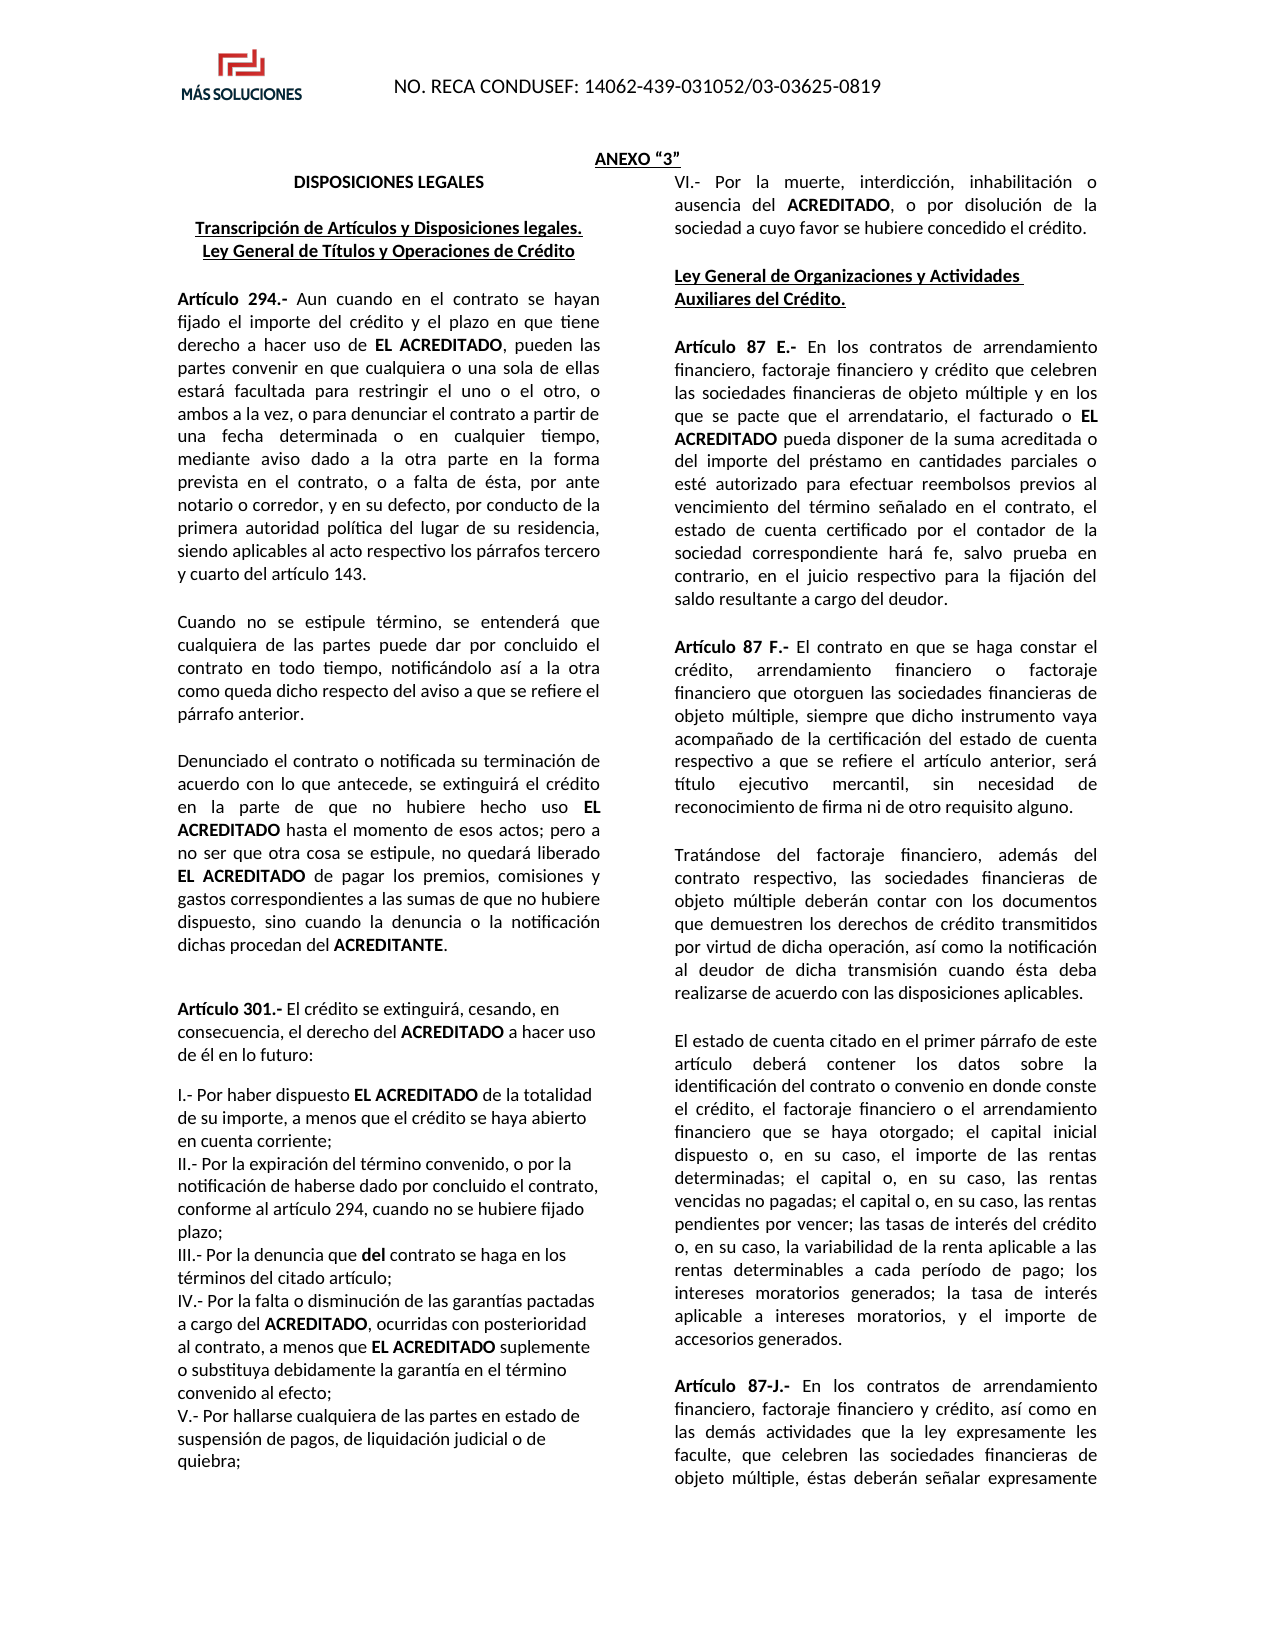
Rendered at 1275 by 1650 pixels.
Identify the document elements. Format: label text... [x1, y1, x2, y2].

text El estado de cuenta citado en el primer párrafo de este artículo deberá contener los datos sobre la identificación del contrato o convenio en donde conste el crédito, el factoraje financiero o el arrendamiento financiero que se haya otorgado; el capital inicial dispuesto o, en su caso, el importe de las rentas determinadas; el capital o, en su caso, las rentas vencidas no pagadas; el capital o, en su caso, las rentas pendientes por vencer; las tasas de interés del crédito o, en su caso, la variabilidad de la renta aplicable a las rentas determinables a cada período de pago; los intereses moratorios generados; la tasa de interés aplicable a intereses moratorios, y el importe de accesorios generados. [674, 1029, 1098, 1350]
text VI.- Por la muerte, interdicción, inhabilitación o ausencia del ACREDITADO, o por disolución de la sociedad a cuyo favor se hubiere concedido el crédito. [674, 171, 1098, 239]
text II.- Por la expiración del término convenido, o por la notificación de haberse dado por concluido el contrato, conforme al artículo 294, cuando no se hubiere fijado plazo; [177, 1152, 601, 1243]
text Denunciado el contrato o notificada su terminación de acuerdo con lo que antecede, se extinguirá el crédito en la parte de que no hubiere hecho uso EL ACREDITADO hasta el momento de esos actos; pero a no ser que otra cosa se estipule, no quedará liberado EL ACREDITADO de pagar los premios, comisiones y gastos correspondientes a las sumas de que no hubiere dispuesto, sino cuando la denuncia o la notificación dichas procedan del ACREDITANTE. [177, 750, 601, 956]
text IV.- Por la falta o disminución de las garantías pactadas a cargo del ACREDITADO, ocurridas con posterioridad al contrato, a menos que EL ACREDITADO suplemente o substituya debidamente la garantía en el término convenido al efecto; [177, 1289, 601, 1404]
text I.- Por haber dispuesto EL ACREDITADO de la totalidad de su importe, a menos que el crédito se haya abierto en cuenta corriente; [177, 1083, 601, 1152]
text Transcripción de Artículos y Disposiciones legales. [177, 216, 601, 239]
text Artículo 87-J.- En los contratos de arrendamiento financiero, factoraje financiero y crédito, así como en las demás actividades que la ley expresamente les faculte, que celebren las sociedades financieras de objeto múltiple, éstas deberán señalar expresamente [674, 1375, 1098, 1489]
text Artículo 87 F.- El contrato en que se haga constar el crédito, arrendamiento financiero o factoraje financiero que otorguen las sociedades financieras de objeto múltiple, siempre que dicho instrumento vaya acompañado de la certificación del estado de cuenta respectivo a que se refiere el artículo anterior, será título ejecutivo mercantil, sin necesidad de reconocimiento de firma ni de otro requisito alguno. [674, 635, 1098, 818]
text Ley General de Organizaciones y Actividades Auxiliares del Crédito. [674, 264, 1098, 310]
text Artículo 87 E.- En los contratos de arrendamiento financiero, factoraje financiero y crédito que celebren las sociedades financieras de objeto múltiple y en los que se pacte que el arrendatario, el facturado o EL ACREDITADO pueda disponer de la suma acreditada o del importe del préstamo en cantidades parciales o esté autorizado para efectuar reembolsos previos al vencimiento del término señalado en el contrato, el estado de cuenta certificado por el contador de la sociedad correspondiente hará fe, salvo prueba en contrario, en el juicio respectivo para la fijación del saldo resultante a cargo del deudor. [674, 335, 1098, 610]
text V.- Por hallarse cualquiera de las partes en estado de suspensión de pagos, de liquidación judicial o de quiebra; [177, 1404, 601, 1473]
text Ley General de Títulos y Operaciones de Crédito [177, 239, 601, 262]
text DISPOSICIONES LEGALES [177, 171, 601, 193]
text Artículo 301.- El crédito se extinguirá, cesando, en consecuencia, el derecho del ACREDITADO a hacer uso de él en lo futuro: [177, 998, 601, 1066]
text ANEXO “3” [177, 148, 1098, 171]
text Cuando no se estipule término, se entenderá que cualquiera de las partes puede dar por concluido el contrato en todo tiempo, notificándolo así a la otra como queda dicho respecto del aviso a que se refiere el párrafo anterior. [177, 610, 601, 725]
text Tratándose del factoraje financiero, además del contrato respectivo, las sociedades financieras de objeto múltiple deberán contar con los documentos que demuestren los derechos de crédito transmitidos por virtud de dicha operación, así como la notificación al deudor de dicha transmisión cuando ésta deba realizarse de acuerdo con las disposiciones aplicables. [674, 843, 1098, 1004]
text Artículo 294.- Aun cuando en el contrato se hayan fijado el importe del crédito y el plazo en que tiene derecho a hacer uso de EL ACREDITADO, pueden las partes convenir en que cualquiera o una sola de ellas estará facultada para restringir el uno o el otro, o ambos a la vez, o para denunciar el contrato a partir de una fecha determinada o en cualquier tiempo, mediante aviso dado a la otra parte en la forma prevista en el contrato, o a falta de ésta, por ante notario o corredor, y en su defecto, por conducto de la primera autoridad política del lugar de su residencia, siendo aplicables al acto respectivo los párrafos tercero y cuarto del artículo 143. [177, 287, 601, 585]
text III.- Por la denuncia que del contrato se haga en los términos del citado artículo; [177, 1243, 601, 1289]
